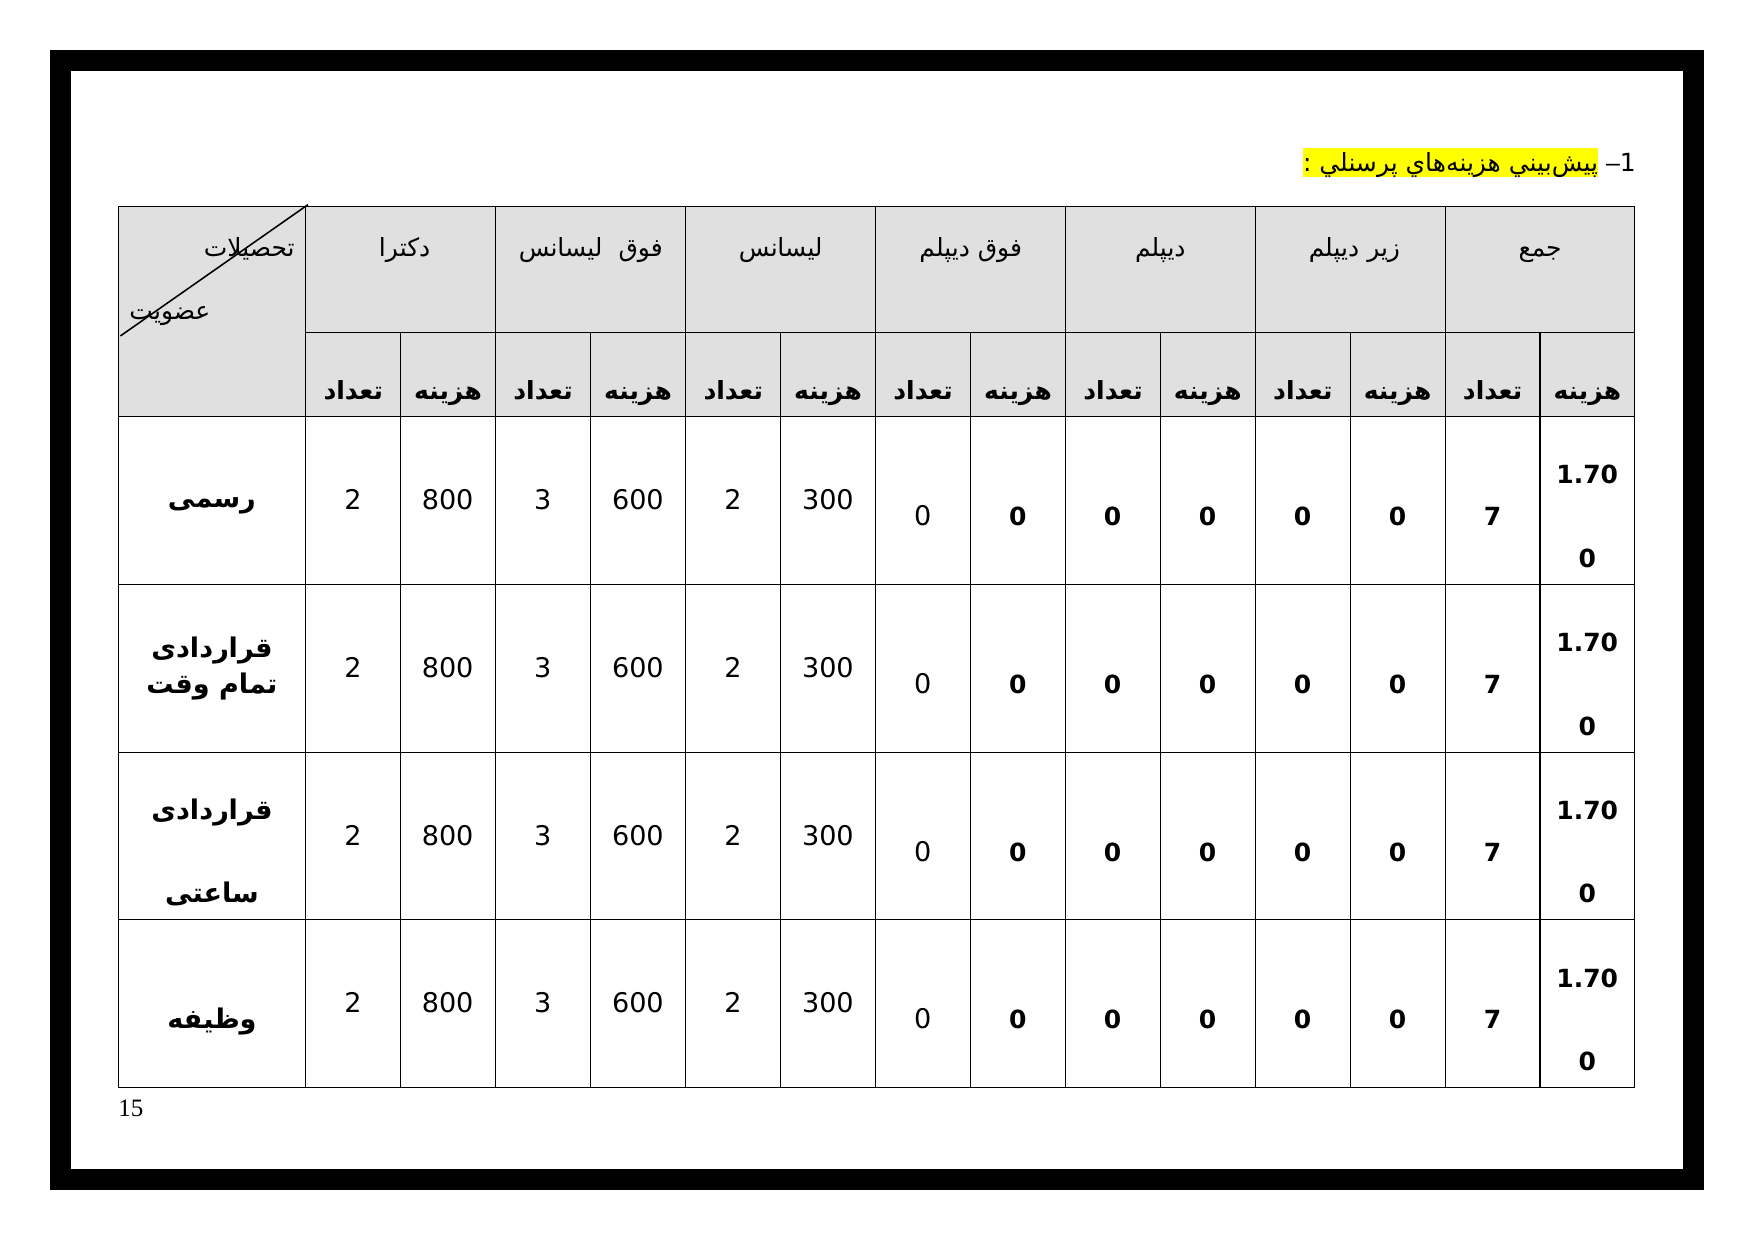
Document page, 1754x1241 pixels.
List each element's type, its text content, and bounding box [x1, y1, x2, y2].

table_cell 2 [686, 753, 780, 919]
table_cell 3 [496, 585, 590, 752]
table_cell 7 [1446, 920, 1539, 1087]
table_cell 0 [1161, 753, 1255, 919]
table_cell 2 [686, 920, 780, 1087]
table_cell 0 [1351, 417, 1445, 584]
table_cell 0 [1161, 417, 1255, 584]
table_cell 0 [971, 753, 1065, 919]
table_header ليسانس [686, 207, 875, 332]
table_header فوق ليسانس [496, 207, 685, 332]
table_cell 0 [876, 920, 970, 1087]
table_cell هزينه [401, 333, 495, 416]
table_cell 0 [1351, 585, 1445, 752]
table_cell هزينه [1541, 333, 1634, 416]
table_cell 800 [401, 920, 495, 1087]
table_cell 0 [971, 585, 1065, 752]
table_cell تعداد [306, 333, 400, 416]
table_cell تعداد [1256, 333, 1350, 416]
table_cell 0 [1351, 920, 1445, 1087]
table_cell هزينه [1161, 333, 1255, 416]
table_cell 0 [971, 920, 1065, 1087]
table_cell 600 [591, 753, 685, 919]
text 1– پيش‌بيني هزينه‌هاي پرسنلي : [118, 148, 1636, 177]
table_cell 0 [1256, 585, 1350, 752]
table_cell 0 [1066, 753, 1160, 919]
table_cell هزينه [1351, 333, 1445, 416]
table_cell 7 [1446, 753, 1539, 919]
table_header جمع [1446, 207, 1634, 332]
table_cell 300 [781, 753, 875, 919]
table_cell تعداد [876, 333, 970, 416]
table_cell 0 [1066, 920, 1160, 1087]
table_cell 0 [1256, 753, 1350, 919]
table_cell 1.700 [1541, 585, 1634, 752]
table_cell 1.700 [1541, 753, 1634, 919]
table_cell 0 [876, 417, 970, 584]
table_cell 0 [1066, 417, 1160, 584]
table_cell 0 [1256, 417, 1350, 584]
table_cell هزينه [591, 333, 685, 416]
table_cell 0 [1066, 585, 1160, 752]
table_cell وظیفه [119, 920, 305, 1087]
table_cell 3 [496, 920, 590, 1087]
table_cell [119, 332, 305, 416]
table_cell تعداد [686, 333, 780, 416]
table_cell 800 [401, 753, 495, 919]
table_cell 3 [496, 753, 590, 919]
table_cell تعداد [1066, 333, 1160, 416]
table_cell 300 [781, 417, 875, 584]
table_cell 7 [1446, 417, 1539, 584]
table_cell هزينه [971, 333, 1065, 416]
table_header تحصيلات عضويت [119, 207, 301, 332]
table_cell 600 [591, 417, 685, 584]
table_cell تعداد [496, 333, 590, 416]
table_cell قراردادی تمام وقت [119, 585, 305, 752]
table_header ديپلم [1066, 207, 1255, 332]
table_cell 0 [1161, 920, 1255, 1087]
table_cell 0 [1256, 920, 1350, 1087]
table_cell هزينه [781, 333, 875, 416]
table_cell 2 [306, 585, 400, 752]
table_header دكترا [306, 207, 495, 332]
table_cell 2 [686, 417, 780, 584]
table_cell 600 [591, 585, 685, 752]
table_header تحصيلات عضويت [129, 209, 305, 332]
table_cell 2 [306, 753, 400, 919]
table_cell 300 [781, 920, 875, 1087]
table_cell تعداد [1446, 333, 1539, 416]
table_cell 1.700 [1541, 920, 1634, 1087]
table_cell 0 [971, 417, 1065, 584]
table_cell 2 [306, 920, 400, 1087]
table_cell 600 [591, 920, 685, 1087]
table_cell 800 [401, 417, 495, 584]
table_cell 0 [1351, 753, 1445, 919]
table_cell قراردادی ساعتی [119, 753, 305, 919]
table_header فوق ديپلم [876, 207, 1065, 332]
table_cell 3 [496, 417, 590, 584]
table_cell 0 [876, 585, 970, 752]
table_cell 7 [1446, 585, 1539, 752]
table_cell 0 [876, 753, 970, 919]
table_cell 800 [401, 585, 495, 752]
table_cell رسمی [119, 417, 305, 584]
table_header زير ديپلم [1256, 207, 1445, 332]
table_cell 2 [686, 585, 780, 752]
table_cell 300 [781, 585, 875, 752]
table_cell 2 [306, 417, 400, 584]
table_cell 1.700 [1541, 417, 1634, 584]
table_cell 0 [1161, 585, 1255, 752]
